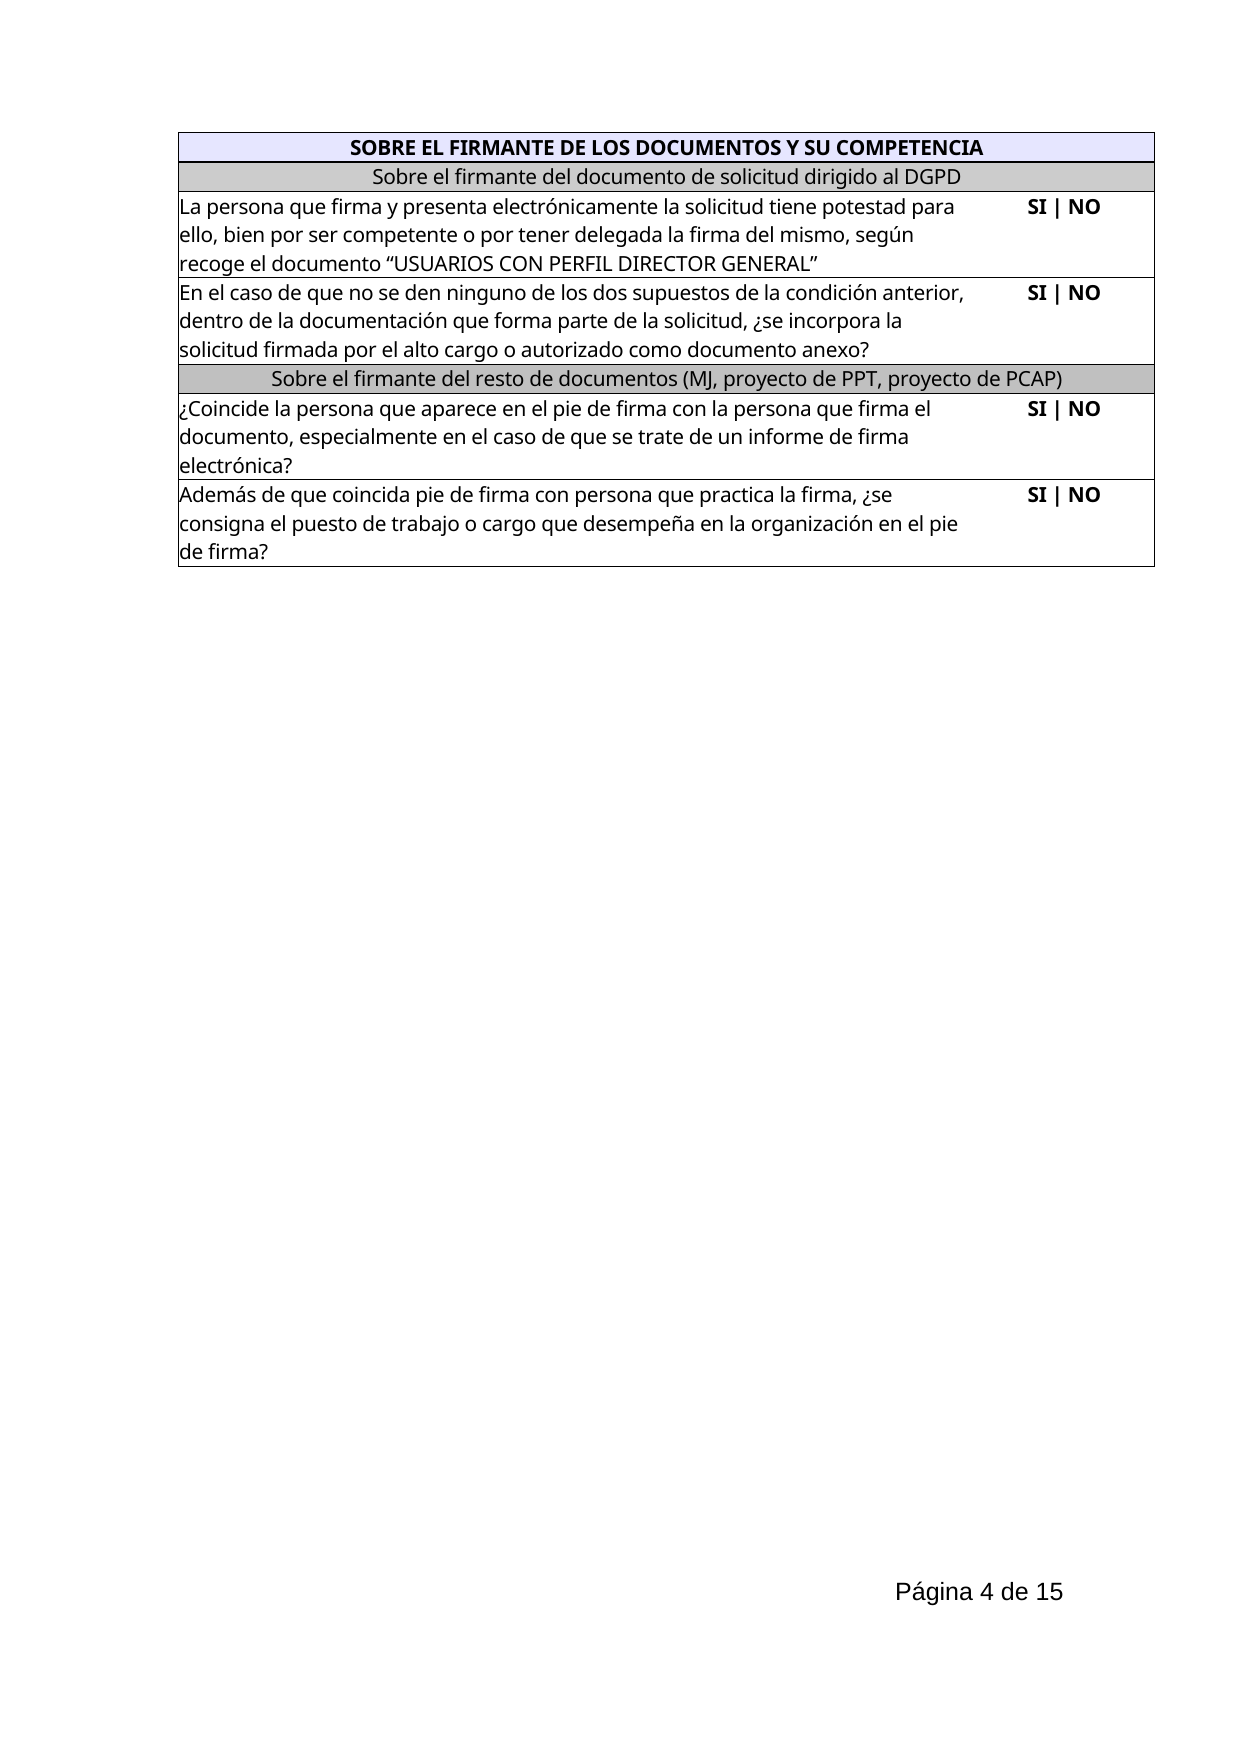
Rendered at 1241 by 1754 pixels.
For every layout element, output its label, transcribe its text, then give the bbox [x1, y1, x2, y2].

table_cell SI | NO [974, 192, 1154, 277]
table_cell Sobre el firmante del resto de documentos (MJ, proyecto de PPT, proyecto de PCAP) [179, 365, 1154, 393]
table_header SOBRE EL FIRMANTE DE LOS DOCUMENTOS Y SU COMPETENCIA [179, 133, 1154, 161]
table_cell La persona que firma y presenta electrónicamente la solicitud tiene potestad para ello, bien por ser competente o por tener delegada la firma del mismo, según recoge el documento “USUARIOS CON PERFIL DIRECTOR GENERAL” [179, 192, 974, 277]
table_cell SI | NO [974, 480, 1154, 566]
table_cell Además de que coincida pie de firma con persona que practica la firma, ¿se consigna el puesto de trabajo o cargo que desempeña en la organización en el pie de firma? [179, 480, 974, 566]
table_cell En el caso de que no se den ninguno de los dos supuestos de la condición anterior, dentro de la documentación que forma parte de la solicitud, ¿se incorpora la solicitud firmada por el alto cargo o autorizado como documento anexo? [179, 278, 974, 363]
table_cell ¿Coincide la persona que aparece en el pie de firma con la persona que firma el documento, especialmente en el caso de que se trate de un informe de firma electrónica? [179, 394, 974, 479]
table_cell SI | NO [974, 394, 1154, 479]
table_cell Sobre el firmante del documento de solicitud dirigido al DGPD [179, 163, 1154, 191]
table_cell SI | NO [974, 278, 1154, 363]
